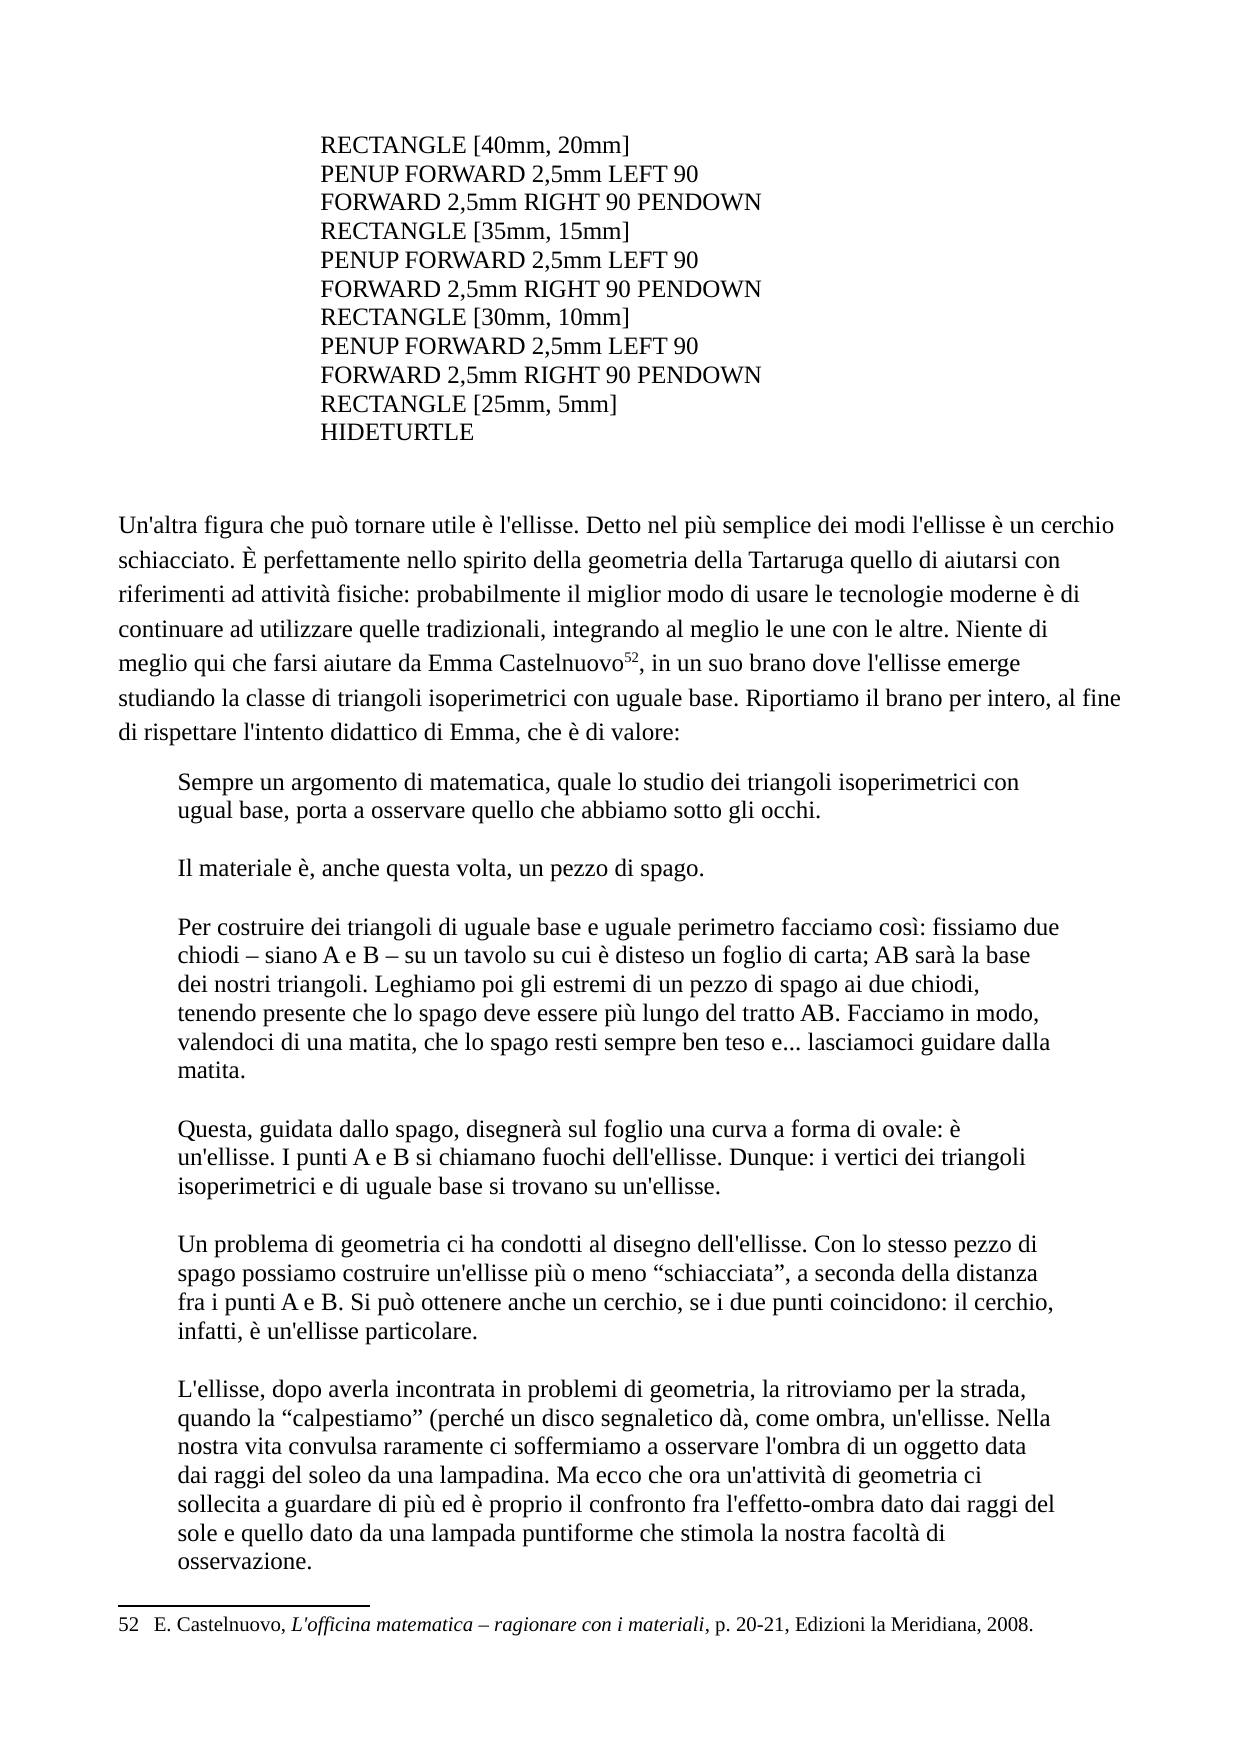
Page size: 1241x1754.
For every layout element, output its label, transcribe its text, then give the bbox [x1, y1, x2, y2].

text PENUP FORWARD 2,5mm LEFT 90 [320, 159, 802, 187]
text L'ellisse, dopo averla incontrata in problemi di geometria, la ritroviamo per la strada, quando la “calpestiamo” (perché un disco segnaletico dà, come ombra, un'ellisse. Nella nostra vita convulsa raramente ci soffermiamo a osservare l'ombra di un oggetto data dai raggi del soleo da una lampadina. Ma ecco che ora un'attività di geometria ci sollecita a guardare di più ed è proprio il confronto fra l'effetto-ombra dato dai raggi del sole e quello dato da una lampada puntiforme che stimola la nostra facoltà di osservazione. [177, 1374, 1063, 1575]
text PENUP FORWARD 2,5mm LEFT 90 [320, 245, 802, 274]
text HIDETURTLE [320, 417, 802, 446]
text Un problema di geometria ci ha condotti al disegno dell'ellisse. Con lo stesso pezzo di spago possiamo costruire un'ellisse più o meno “schiacciata”, a seconda della distanza fra i punti A e B. Si può ottenere anche un cerchio, se i due punti coincidono: il cerchio, infatti, è un'ellisse particolare. [177, 1229, 1063, 1344]
text Un'altra figura che può tornare utile è l'ellisse. Detto nel più semplice dei modi l'ellisse è un cerchio schiacciato. È perfettamente nello spirito della geometria della Tartaruga quello di aiutarsi con riferimenti ad attività fisiche: probabilmente il miglior modo di usare le tecnologie moderne è di continuare ad utilizzare quelle tradizionali, integrando al meglio le une con le altre. Niente di meglio qui che farsi aiutare da Emma Castelnuovo, in un suo brano dove l'ellisse emerge studiando la classe di triangoli isoperimetrici con uguale base. Riportiamo il brano per intero, al fine di rispettare l'intento didattico di Emma, che è di valore: [118, 511, 1122, 746]
text RECTANGLE [40mm, 20mm] [320, 130, 802, 159]
text PENUP FORWARD 2,5mm LEFT 90 [320, 331, 802, 360]
text Sempre un argomento di matematica, quale lo studio dei triangoli isoperimetrici con ugual base, porta a osservare quello che abbiamo sotto gli occhi. [177, 767, 1063, 824]
text FORWARD 2,5mm RIGHT 90 PENDOWN [320, 274, 802, 302]
text Questa, guidata dallo spago, disegnerà sul foglio una curva a forma di ovale: è un'ellisse. I punti A e B si chiamano fuochi dell'ellisse. Dunque: i vertici dei triangoli isoperimetrici e di uguale base si trovano su un'ellisse. [177, 1114, 1063, 1200]
text FORWARD 2,5mm RIGHT 90 PENDOWN [320, 187, 802, 216]
text RECTANGLE [25mm, 5mm] [320, 389, 802, 417]
text RECTANGLE [35mm, 15mm] [320, 216, 802, 245]
text Il materiale è, anche questa volta, un pezzo di spago. [177, 853, 1063, 882]
text Per costruire dei triangoli di uguale base e uguale perimetro facciamo così: fissiamo due chiodi – siano A e B – su un tavolo su cui è disteso un foglio di carta; AB sarà la base dei nostri triangoli. Leghiamo poi gli estremi di un pezzo di spago ai due chiodi, tenendo presente che lo spago deve essere più lungo del tratto AB. Facciamo in modo, valendoci di una matita, che lo spago resti sempre ben teso e... lasciamoci guidare dalla matita. [177, 912, 1063, 1084]
text FORWARD 2,5mm RIGHT 90 PENDOWN [320, 360, 802, 389]
text RECTANGLE [30mm, 10mm] [320, 302, 802, 331]
text E. Castelnuovo, L'officina matematica – ragionare con i materiali, p. 20-21, Edizioni la Meridiana, 2008. [118, 1612, 1122, 1636]
